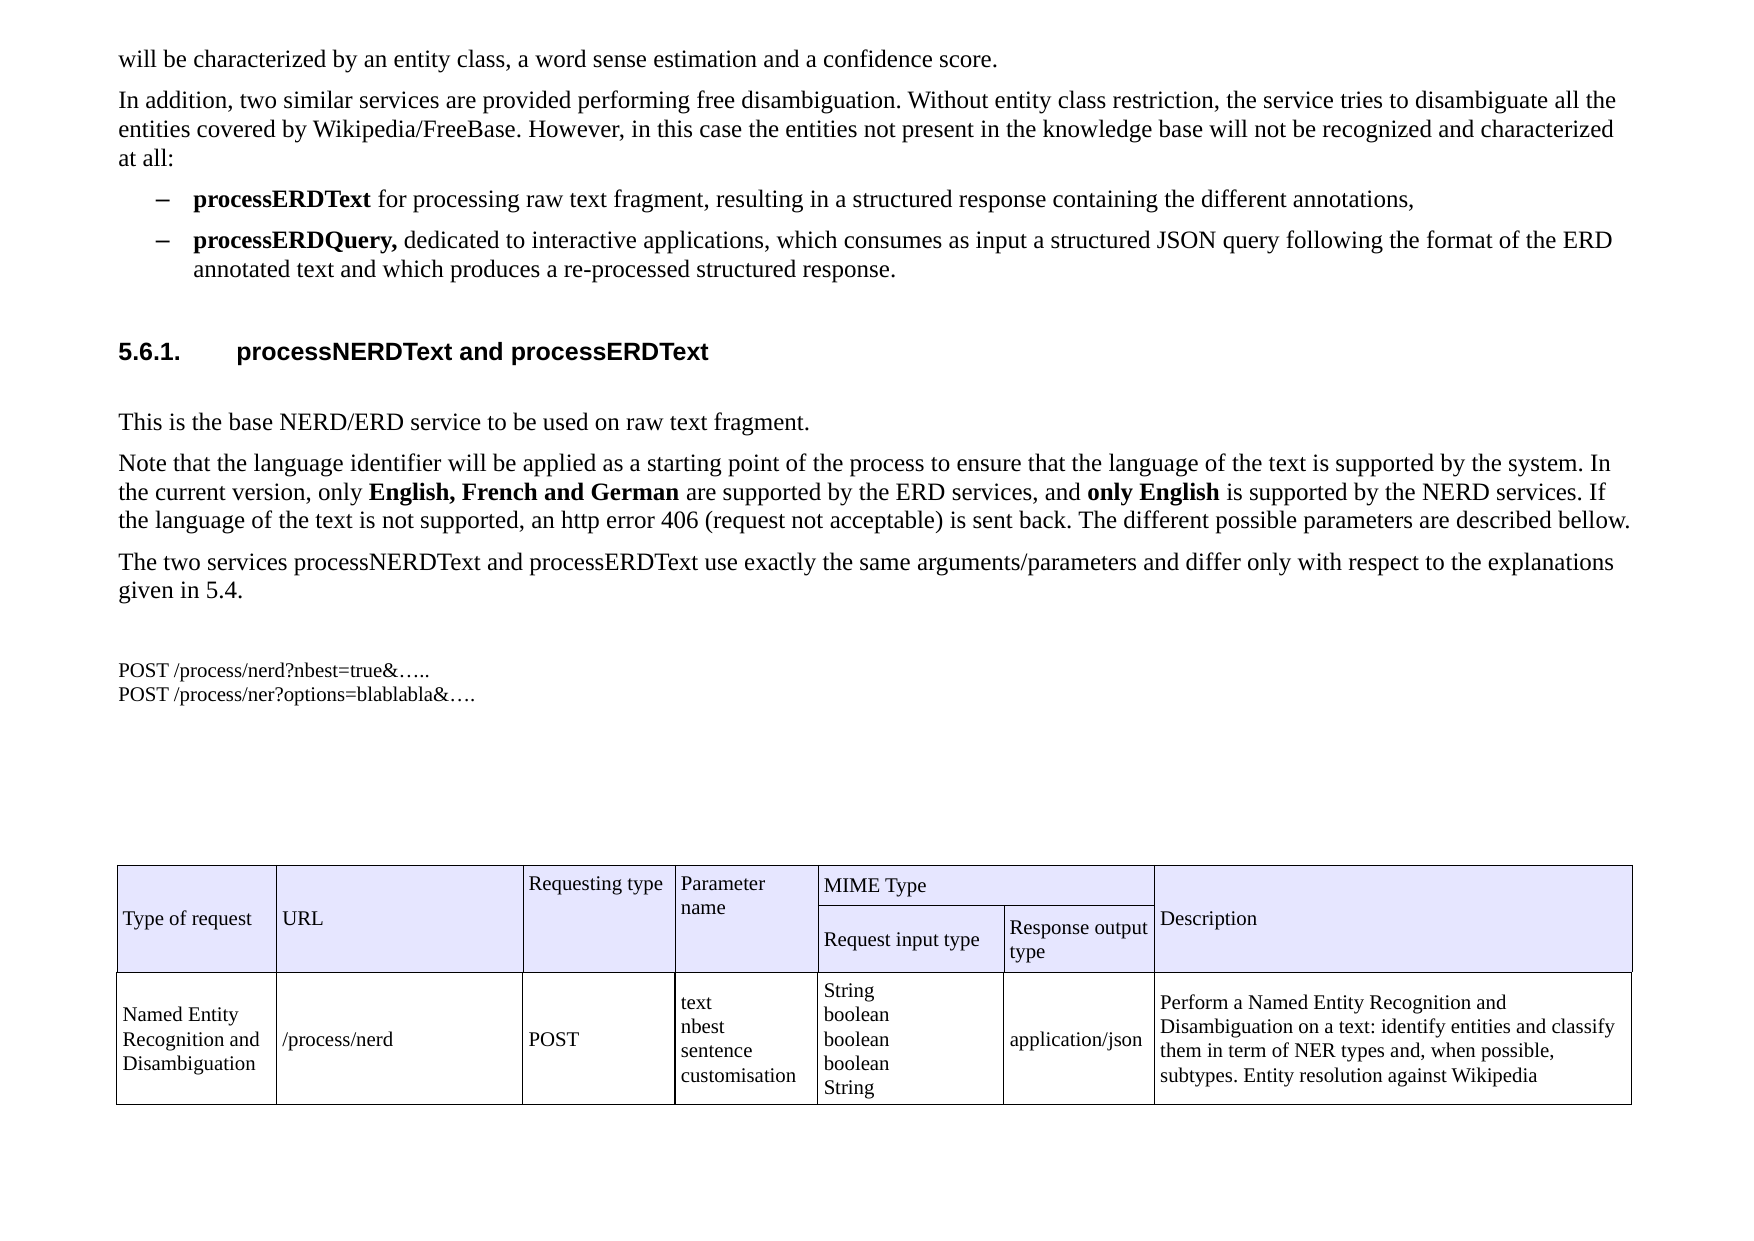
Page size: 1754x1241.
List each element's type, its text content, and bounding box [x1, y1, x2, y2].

text Note that the language identifier will be applied as a starting point of the process to ensure that the language of the text is supported by the system. In the current version, only English, French and German are supported by the ERD services, and only English is supported by the NERD services. If the language of the text is not supported, an http error 406 (request not acceptable) is sent back. The different possible parameters are described bellow. [118, 448, 1636, 534]
table_header Requesting type [524, 866, 675, 972]
list processERDQuery, dedicated to interactive applications, which consumes as input a structured JSON query following the format of the ERD annotated text and which produces a re-processed structured response. [156, 226, 1636, 283]
text POST /process/ner?options=blablabla&…. [118, 682, 1636, 706]
table_cell Perform a Named Entity Recognition and Disambiguation on a text: identify entities and classify them in term of NER types and, when possible, subtypes. Entity resolution against Wikipedia [1155, 973, 1631, 1104]
table_cell POST [523, 973, 674, 1104]
table_cell Response output type [1005, 906, 1154, 972]
table_header MIME Type [819, 866, 1154, 905]
list processERDText for processing raw text fragment, resulting in a structured response containing the different annotations, [156, 184, 1636, 213]
text The two services processNERDText and processERDText use exactly the same arguments/parameters and differ only with respect to the explanations given in 5.4. [118, 547, 1636, 604]
table_header Parameter name [676, 866, 818, 972]
subtitle processNERDText and processERDText [118, 337, 1636, 366]
table_header URL [277, 866, 523, 972]
table_cell /process/nerd [277, 973, 522, 1104]
text will be characterized by an entity class, a word sense estimation and a confidence score. [118, 44, 1636, 73]
text POST /process/nerd?nbest=true&….. [118, 658, 1636, 682]
table_header Type of request [118, 866, 276, 972]
table_cell Request input type [819, 906, 1004, 972]
table_cell text nbest sentence customisation [676, 973, 817, 1104]
table_cell Named Entity Recognition and Disambiguation [117, 973, 276, 1104]
table_cell String boolean boolean boolean String [818, 973, 1003, 1104]
text This is the base NERD/ERD service to be used on raw text fragment. [118, 407, 1636, 436]
table_cell application/json [1004, 973, 1154, 1104]
table_header Description [1155, 866, 1632, 972]
text In addition, two similar services are provided performing free disambiguation. Without entity class restriction, the service tries to disambiguate all the entities covered by Wikipedia/FreeBase. However, in this case the entities not present in the knowledge base will not be recognized and characterized at all: [118, 86, 1636, 172]
